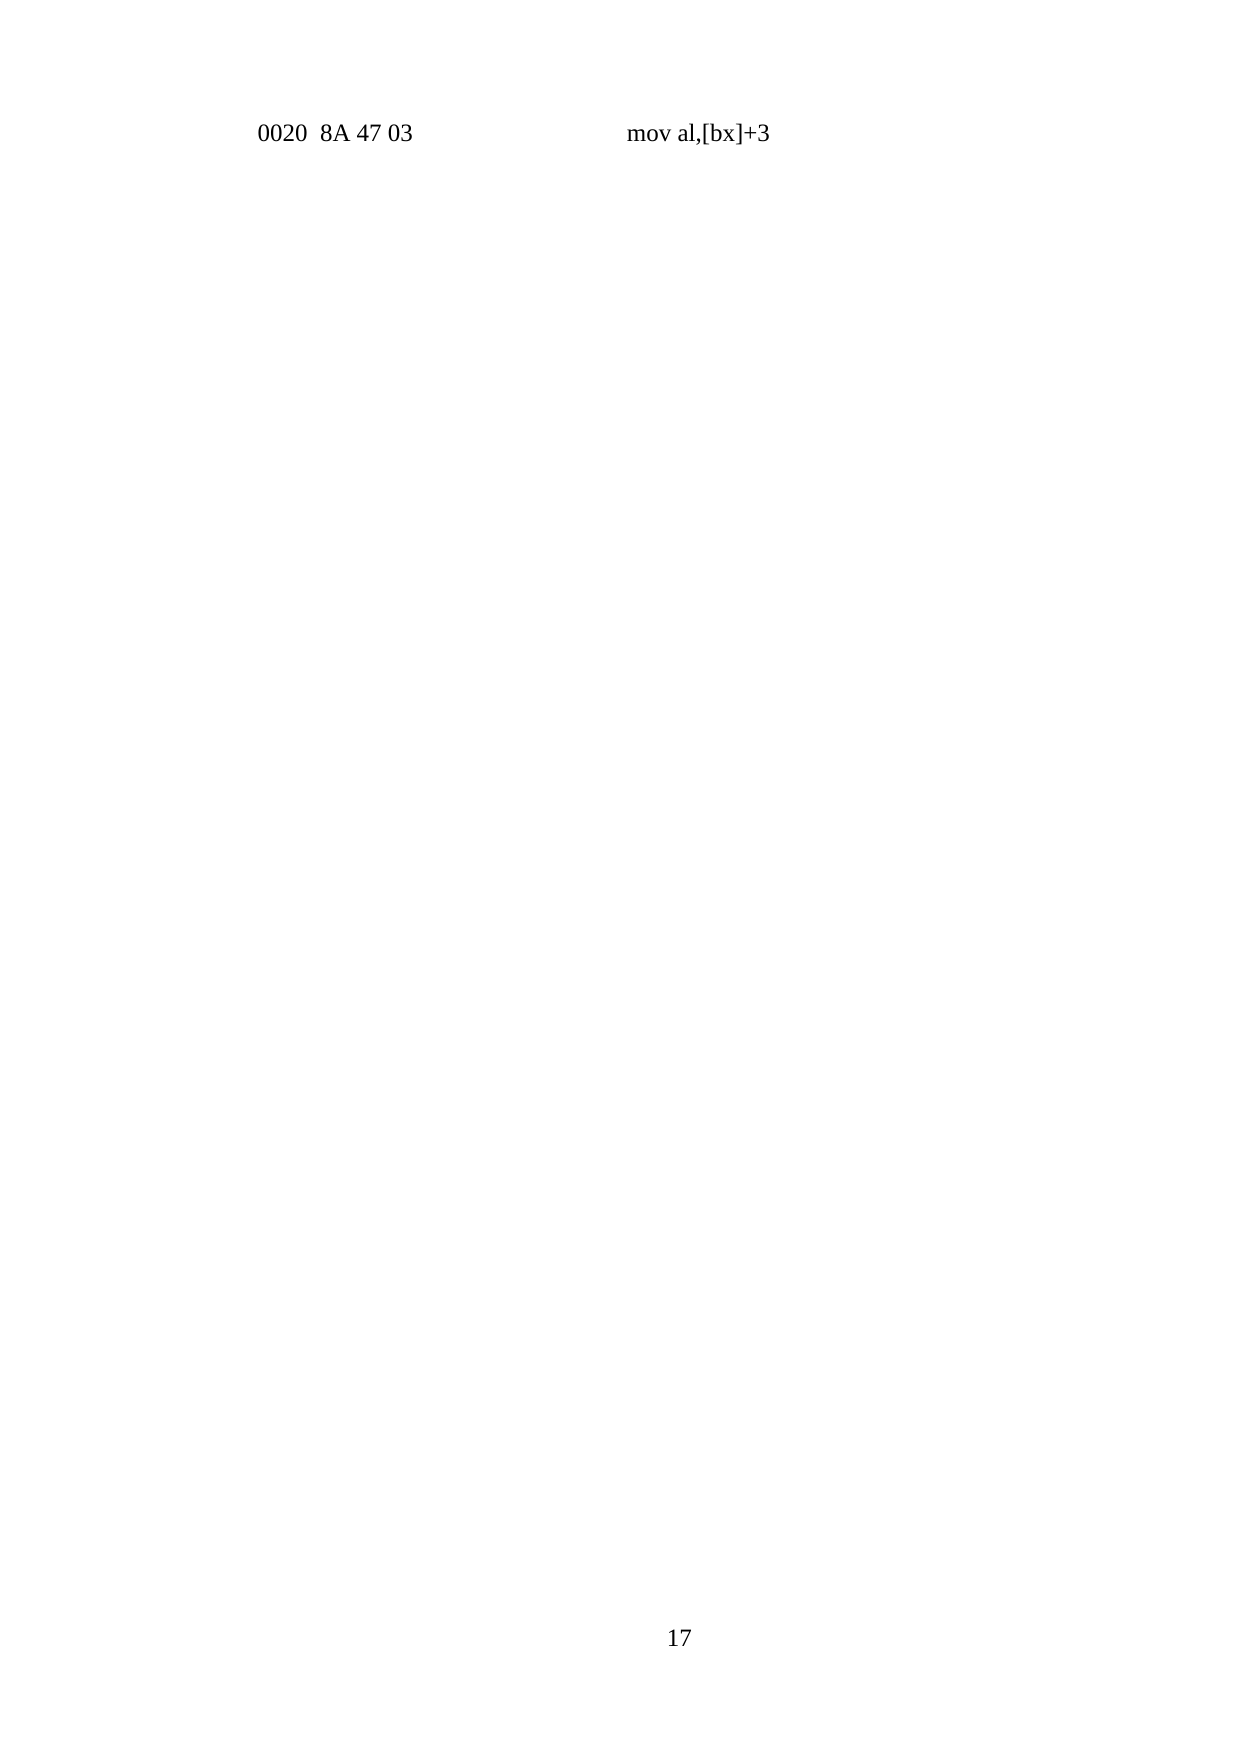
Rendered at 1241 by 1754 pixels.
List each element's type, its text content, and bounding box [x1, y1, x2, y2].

text 0020 8A 47 03 mov al,[bx]+3 [177, 118, 1181, 147]
